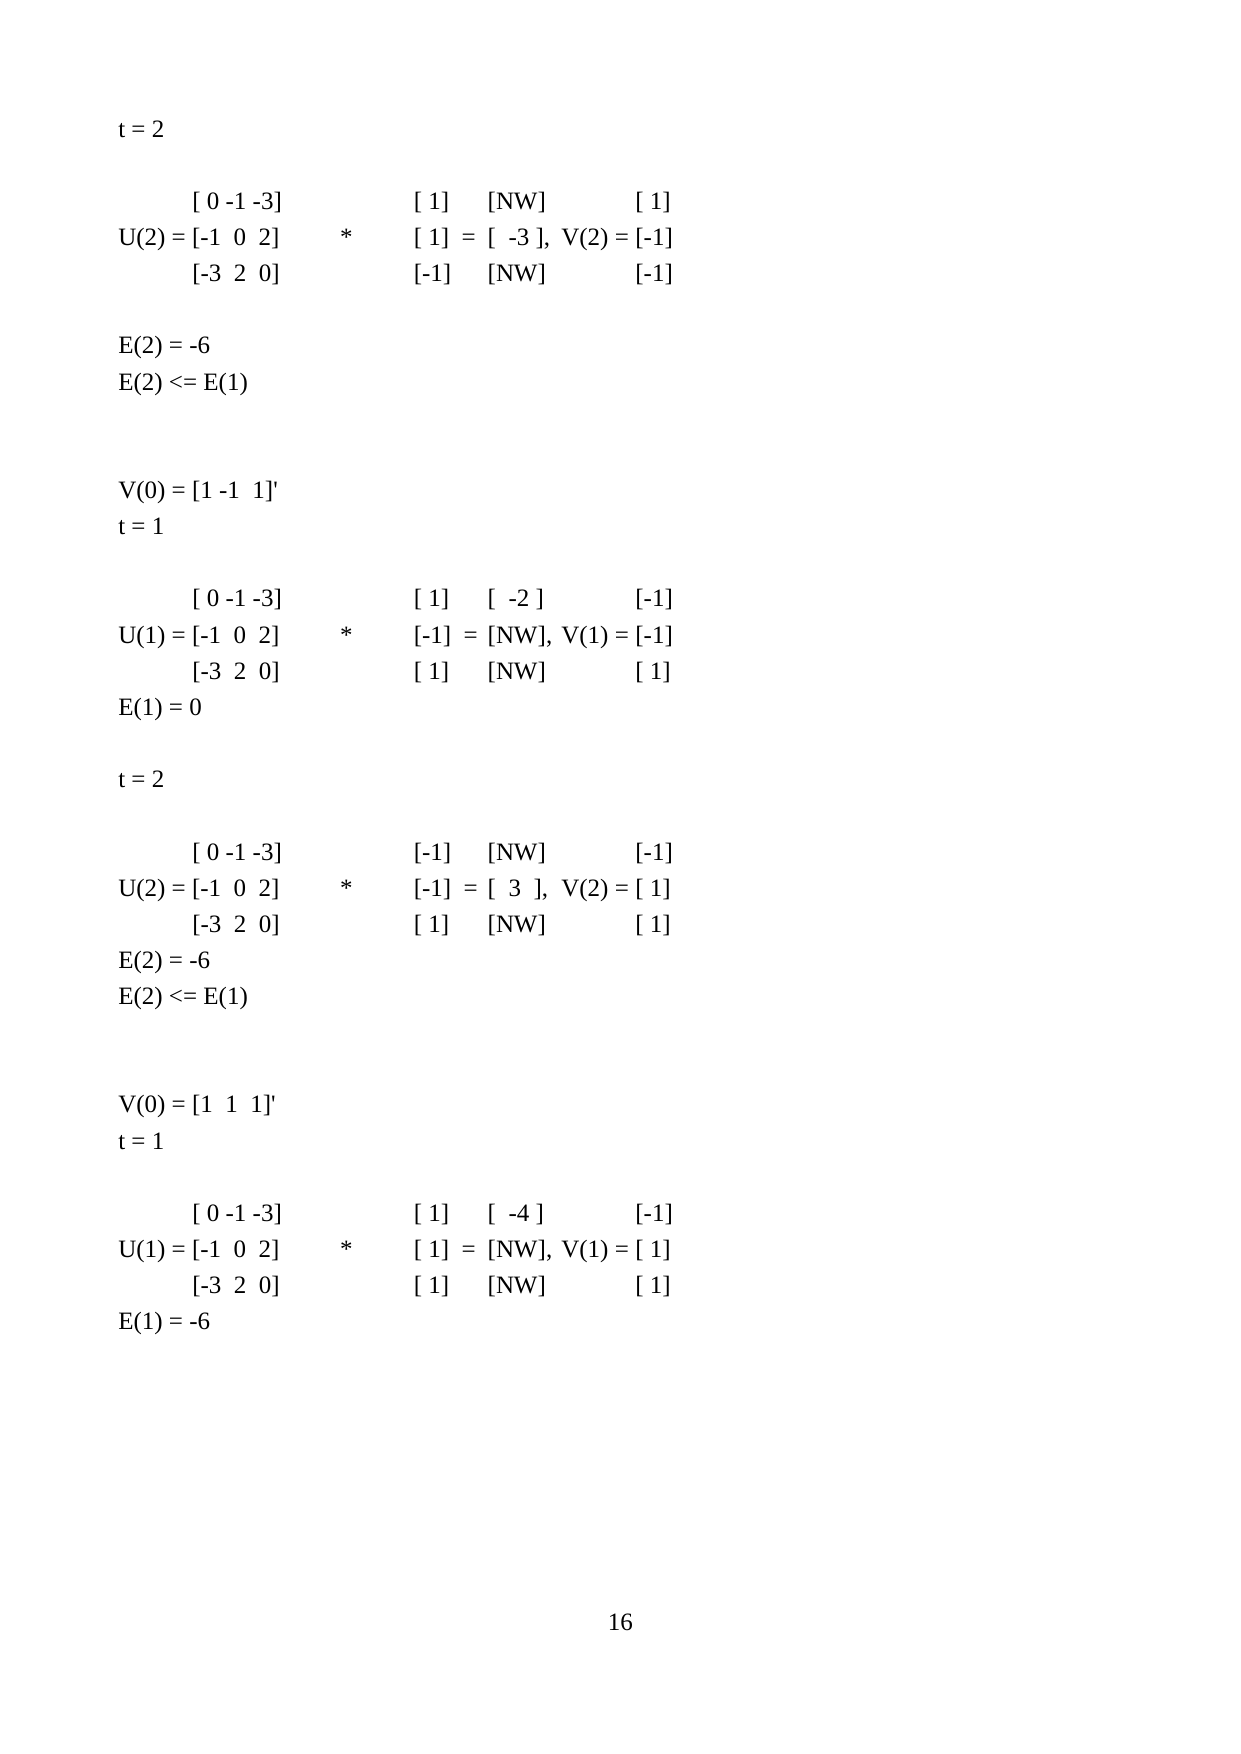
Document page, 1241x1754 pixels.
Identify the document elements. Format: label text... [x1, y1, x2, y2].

text [-3 2 0] [ 1] [NW] [ 1] [118, 1275, 1122, 1298]
text [-3 2 0] [-1] [NW] [-1] [118, 263, 1122, 286]
text [ 0 -1 -3] [ 1] [NW] [ 1] [118, 190, 1122, 214]
text U(2) = [-1 0 2] * [-1] = [ 3 ], V(2) = [ 1] [118, 877, 1122, 901]
text [ 0 -1 -3] [ 1] [ -4 ] [-1] [118, 1202, 1122, 1226]
text V(0) = [1 1 1]' [118, 1094, 1122, 1118]
text t = 2 [118, 769, 1122, 792]
text E(2) = -6 [118, 949, 1122, 973]
text [-3 2 0] [ 1] [NW] [ 1] [118, 660, 1122, 684]
text U(2) = [-1 0 2] * [ 1] = [ -3 ], V(2) = [-1] [118, 227, 1122, 250]
text E(1) = 0 [118, 696, 1122, 720]
text t = 1 [118, 1130, 1122, 1154]
text U(1) = [-1 0 2] * [ 1] = [NW], V(1) = [ 1] [118, 1239, 1122, 1262]
text E(1) = -6 [118, 1311, 1122, 1334]
text t = 1 [118, 516, 1122, 539]
text U(1) = [-1 0 2] * [-1] = [NW], V(1) = [-1] [118, 624, 1122, 648]
text V(0) = [1 -1 1]' [118, 479, 1122, 503]
text E(2) = -6 [118, 335, 1122, 359]
text [ 0 -1 -3] [ 1] [ -2 ] [-1] [118, 588, 1122, 612]
text E(2) <= E(1) [118, 986, 1122, 1009]
text [-3 2 0] [ 1] [NW] [ 1] [118, 913, 1122, 937]
text [ 0 -1 -3] [-1] [NW] [-1] [118, 841, 1122, 865]
text E(2) <= E(1) [118, 371, 1122, 395]
text t = 2 [118, 118, 1122, 142]
